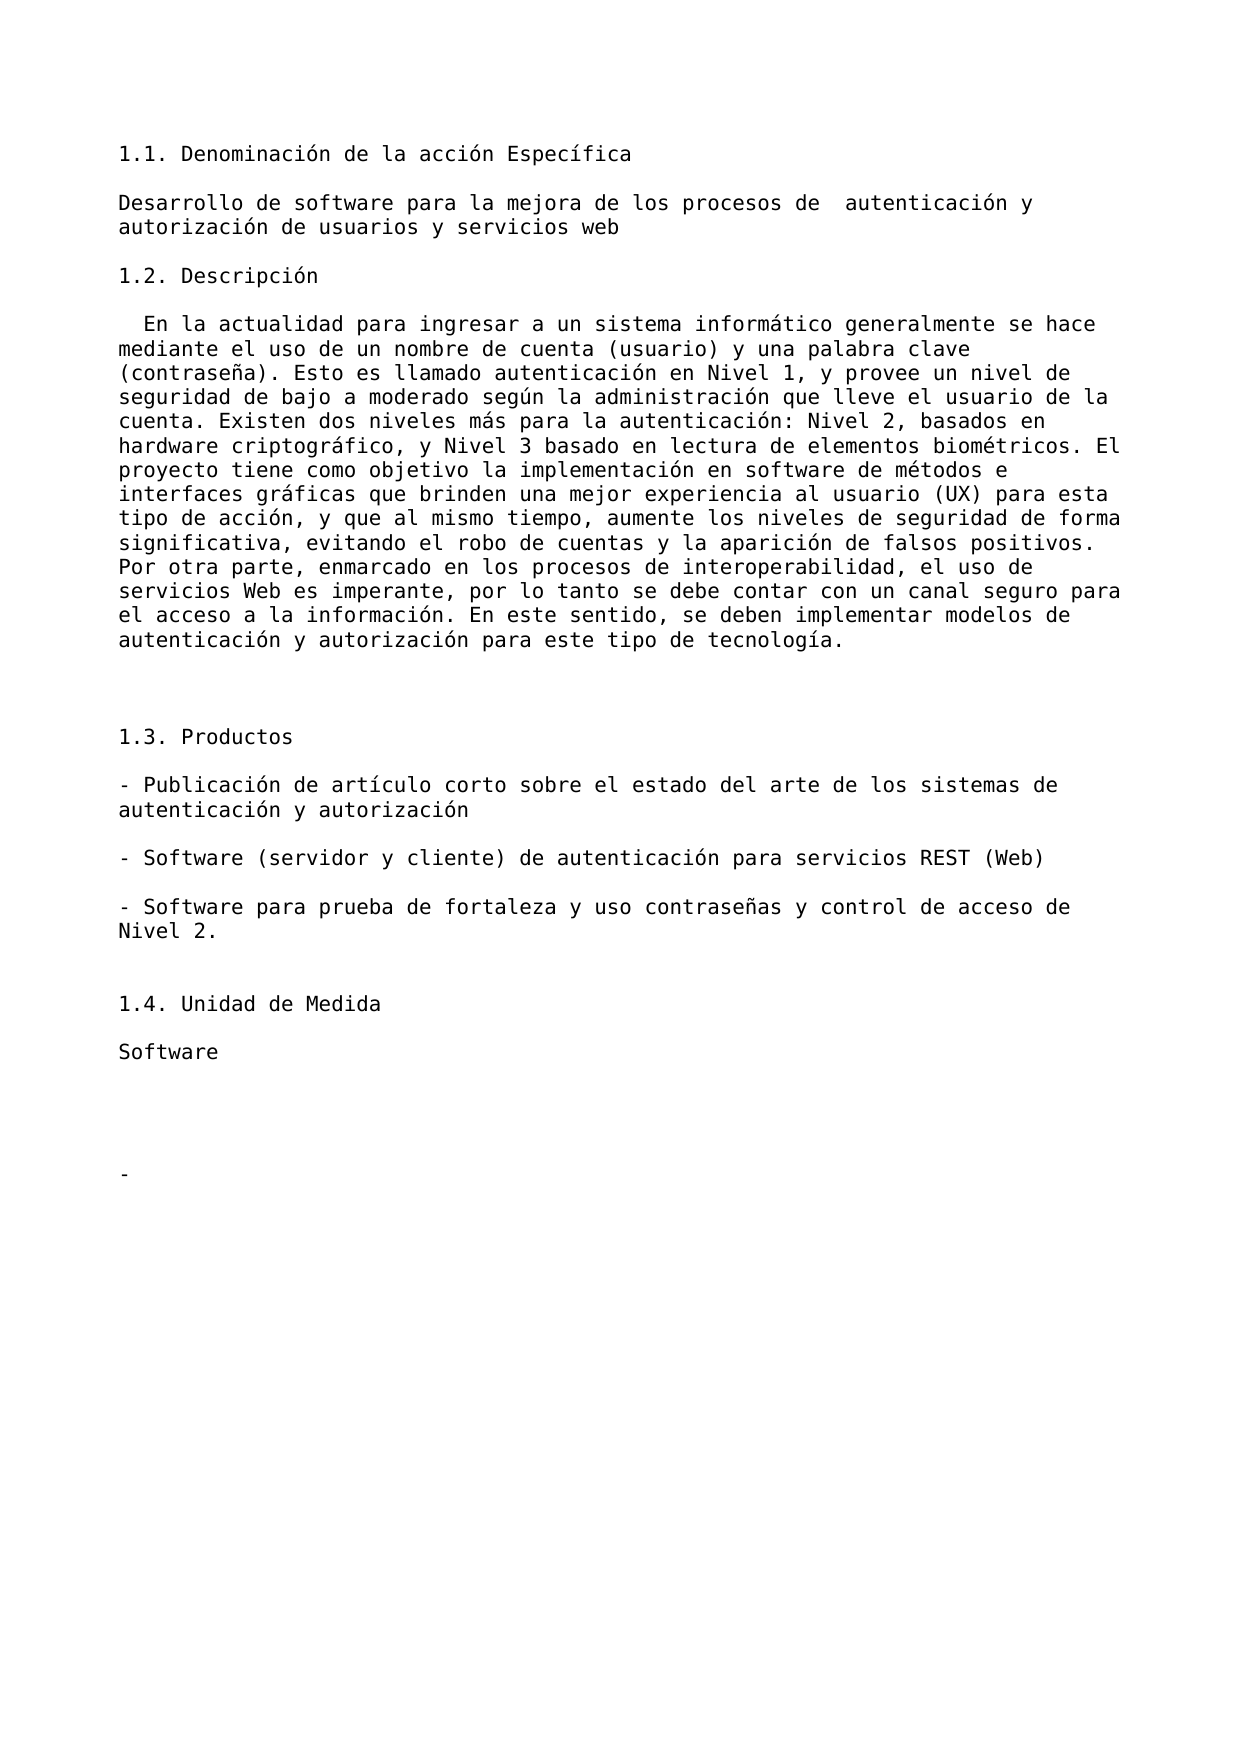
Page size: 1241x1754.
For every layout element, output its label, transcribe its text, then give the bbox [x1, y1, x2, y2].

text 1.3. Productos [118, 725, 1122, 749]
text Software [118, 1040, 1122, 1065]
text 1.4. Unidad de Medida [118, 992, 1122, 1016]
text 1.2. Descripción [118, 264, 1122, 288]
text 1.1. Denominación de la acción Específica [118, 142, 1122, 167]
text - Publicación de artículo corto sobre el estado del arte de los sistemas de autenticación y autorización [118, 773, 1122, 822]
text - [118, 1162, 1122, 1186]
text En la actualidad para ingresar a un sistema informático generalmente se hace mediante el uso de un nombre de cuenta (usuario) y una palabra clave (contraseña). Esto es llamado autenticación en Nivel 1, y provee un nivel de seguridad de bajo a moderado según la administración que lleve el usuario de la cuenta. Existen dos niveles más para la autenticación: Nivel 2, basados en hardware criptográfico, y Nivel 3 basado en lectura de elementos biométricos. El proyecto tiene como objetivo la implementación en software de métodos e interfaces gráficas que brinden una mejor experiencia al usuario (UX) para esta [118, 312, 1122, 506]
text tipo de acción, y que al mismo tiempo, aumente los niveles de seguridad de forma significativa, evitando el robo de cuentas y la aparición de falsos positivos. Por otra parte, enmarcado en los procesos de interoperabilidad, el uso de servicios Web es imperante, por lo tanto se debe contar con un canal seguro para el acceso a la información. En este sentido, se deben implementar modelos de autenticación y autorización para este tipo de tecnología. [118, 506, 1122, 652]
text Desarrollo de software para la mejora de los procesos de autenticación y autorización de usuarios y servicios web [118, 191, 1122, 239]
text - Software para prueba de fortaleza y uso contraseñas y control de acceso de Nivel 2. [118, 895, 1122, 943]
text - Software (servidor y cliente) de autenticación para servicios REST (Web) [118, 846, 1122, 871]
